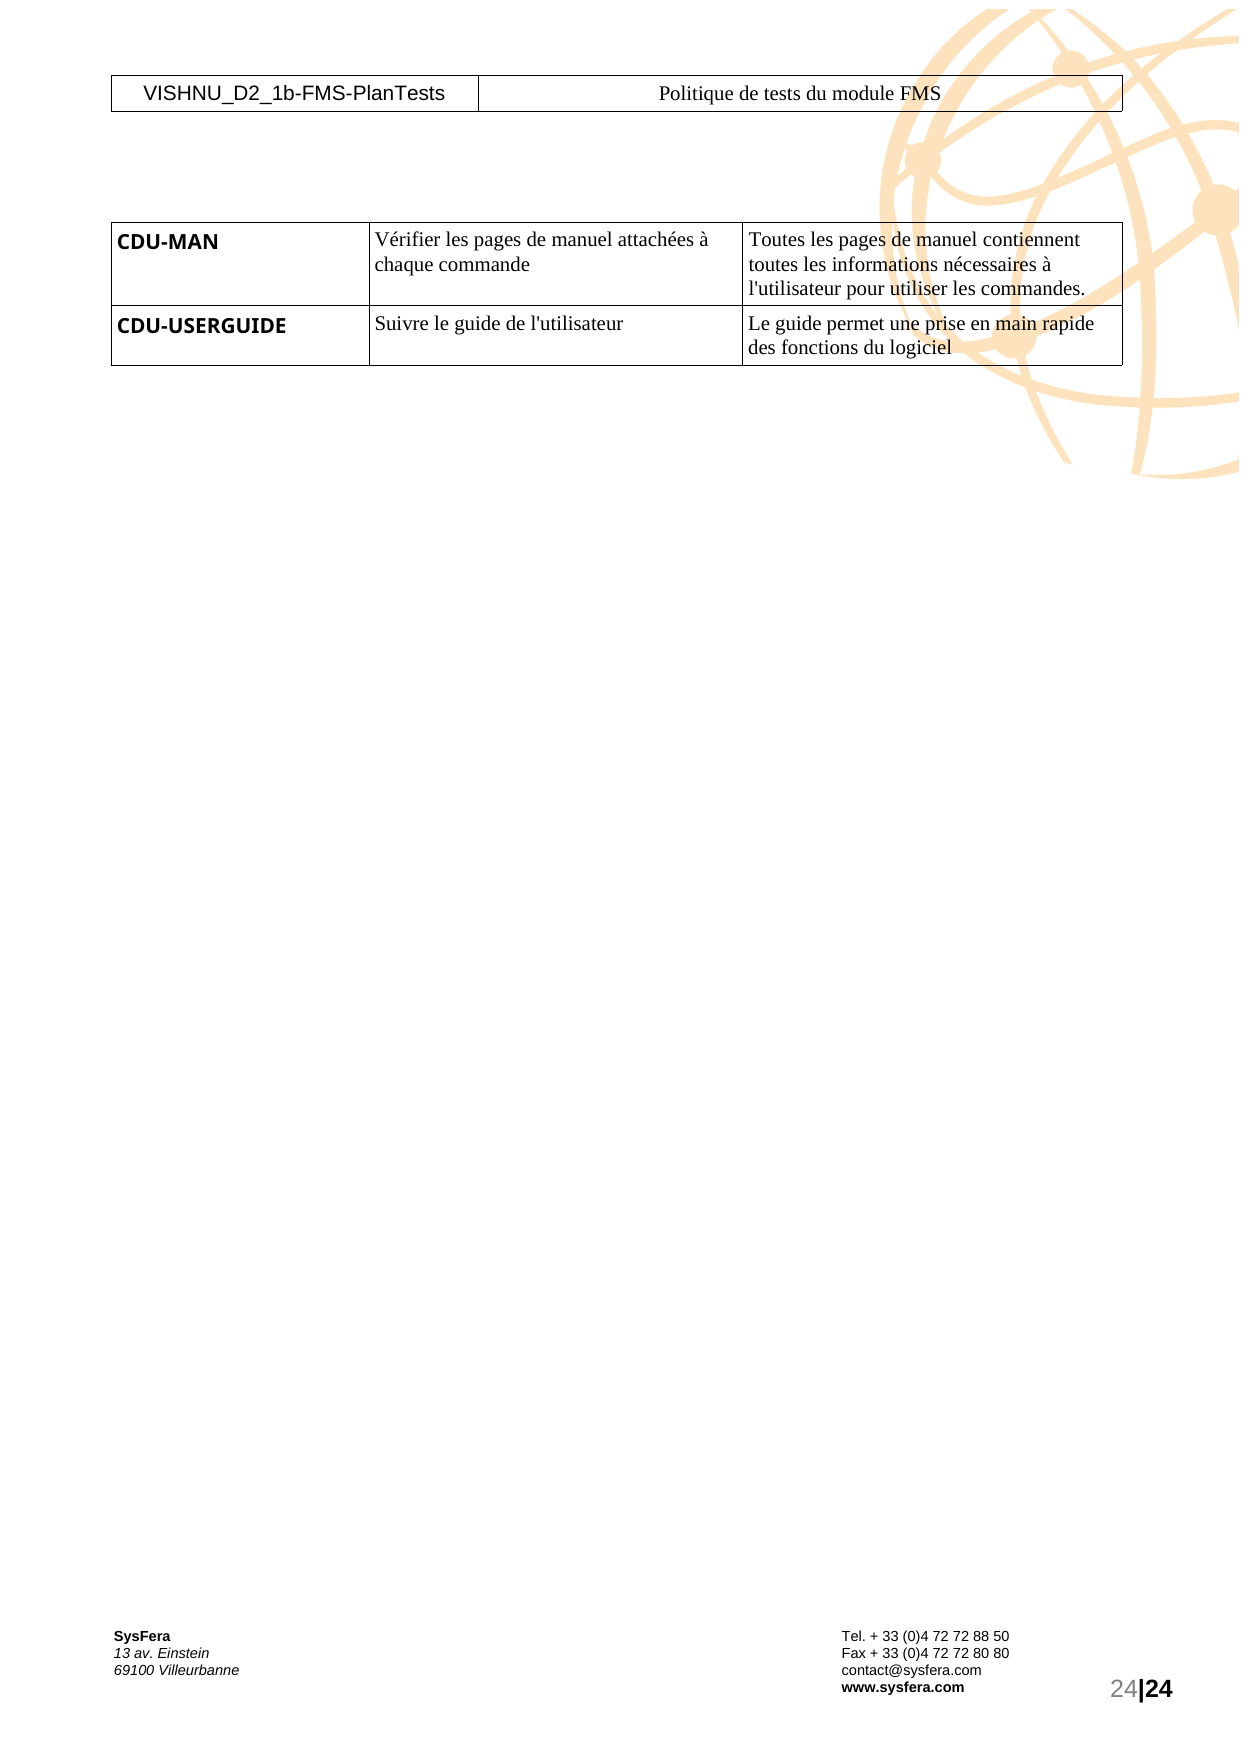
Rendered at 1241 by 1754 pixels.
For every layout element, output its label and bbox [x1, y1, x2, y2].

picture [1, 9, 1239, 479]
